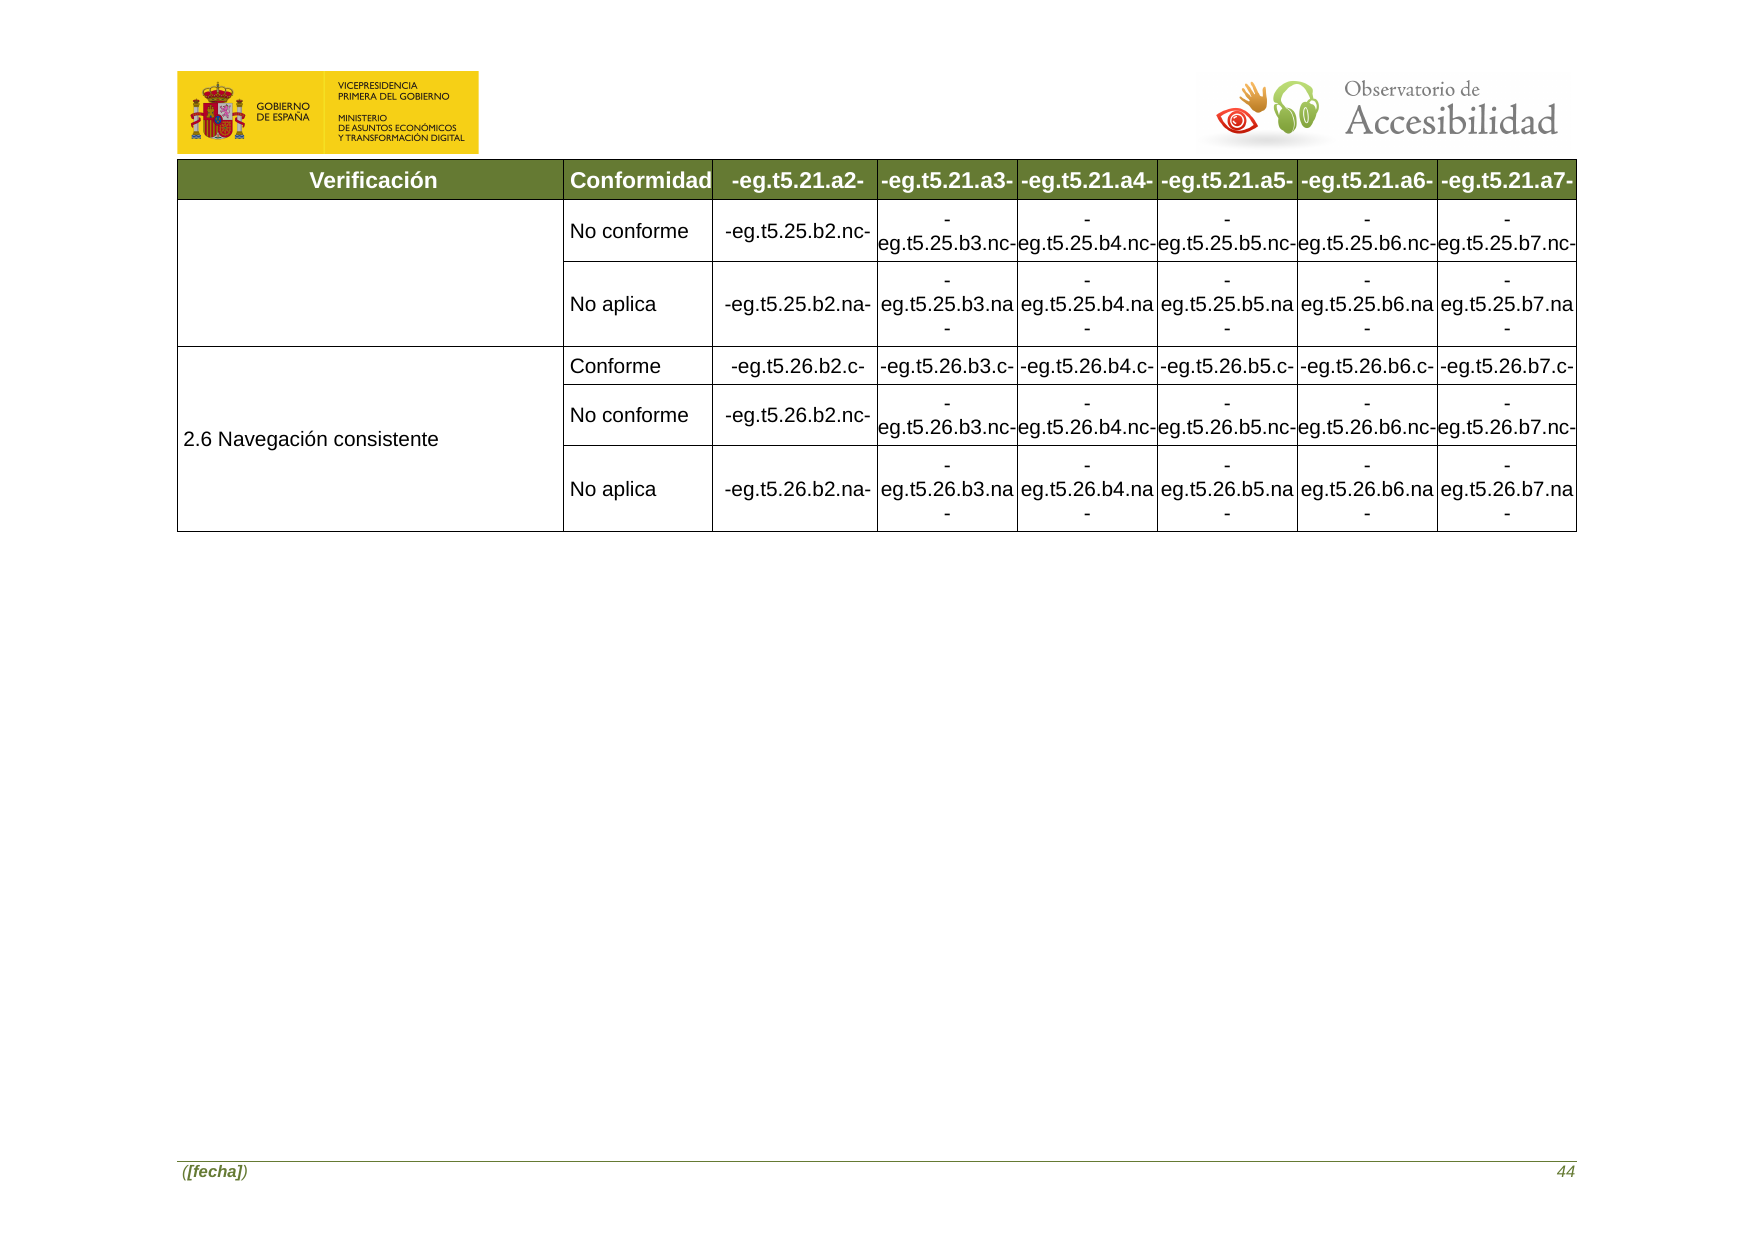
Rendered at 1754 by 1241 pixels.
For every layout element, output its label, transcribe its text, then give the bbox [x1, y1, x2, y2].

table_cell -eg.t5.25.b6.nc- [1298, 200, 1437, 261]
table_cell -eg.t5.26.b5.nc- [1158, 385, 1297, 445]
table_cell -eg.t5.25.b2.na- [713, 262, 877, 346]
table_cell -eg.t5.25.b2.nc- [713, 200, 877, 261]
table_cell -eg.t5.26.b6.c- [1298, 347, 1437, 384]
table_cell Conforme [564, 347, 712, 384]
table_cell -eg.t5.26.b5.na- [1158, 446, 1297, 531]
table_header Verificación [178, 160, 563, 199]
table_cell -eg.t5.25.b5.na- [1158, 262, 1297, 346]
table_cell -eg.t5.25.b5.nc- [1158, 200, 1297, 261]
table_cell -eg.t5.25.b4.nc- [1018, 200, 1157, 261]
table_cell -eg.t5.26.b2.c- [713, 347, 877, 384]
table_cell -eg.t5.26.b5.c- [1158, 347, 1297, 384]
table_cell -eg.t5.25.b6.na- [1298, 262, 1437, 346]
table_cell -eg.t5.26.b3.na- [878, 446, 1017, 531]
table_cell -eg.t5.25.b3.na- [878, 262, 1017, 346]
table_cell -eg.t5.25.b7.nc- [1438, 200, 1576, 261]
table_cell -eg.t5.25.b7.na- [1438, 262, 1576, 346]
table_cell -eg.t5.26.b2.na- [713, 446, 877, 531]
table_header Conformidad [564, 160, 712, 199]
table_header -eg.t5.21.a5- [1158, 160, 1297, 199]
table_cell -eg.t5.26.b7.c- [1438, 347, 1576, 384]
table_cell -eg.t5.26.b7.nc- [1438, 385, 1576, 445]
table_cell -eg.t5.26.b2.nc- [713, 385, 877, 445]
table_header -eg.t5.21.a3- [878, 160, 1017, 199]
table_cell No conforme [564, 200, 712, 261]
table_cell No aplica [564, 446, 712, 531]
table_cell 2.6 Navegación consistente [178, 347, 563, 531]
table_header -eg.t5.21.a6- [1298, 160, 1437, 199]
table_cell -eg.t5.26.b6.nc- [1298, 385, 1437, 445]
table_cell -eg.t5.26.b3.nc- [878, 385, 1017, 445]
table_header -eg.t5.21.a4- [1018, 160, 1157, 199]
picture [177, 71, 479, 154]
table_cell [178, 200, 563, 346]
table_cell -eg.t5.26.b4.na- [1018, 446, 1157, 531]
table_cell -eg.t5.26.b7.na- [1438, 446, 1576, 531]
table_cell No aplica [564, 262, 712, 346]
table_cell -eg.t5.25.b3.nc- [878, 200, 1017, 261]
table_cell -eg.t5.26.b6.na- [1298, 446, 1437, 531]
table_cell -eg.t5.25.b4.na- [1018, 262, 1157, 346]
picture [1196, 72, 1572, 154]
table_header -eg.t5.21.a7- [1438, 160, 1576, 199]
table_cell -eg.t5.26.b4.nc- [1018, 385, 1157, 445]
table_cell -eg.t5.26.b3.c- [878, 347, 1017, 384]
table_cell -eg.t5.26.b4.c- [1018, 347, 1157, 384]
table_header -eg.t5.21.a2- [713, 160, 877, 199]
table_cell No conforme [564, 385, 712, 445]
